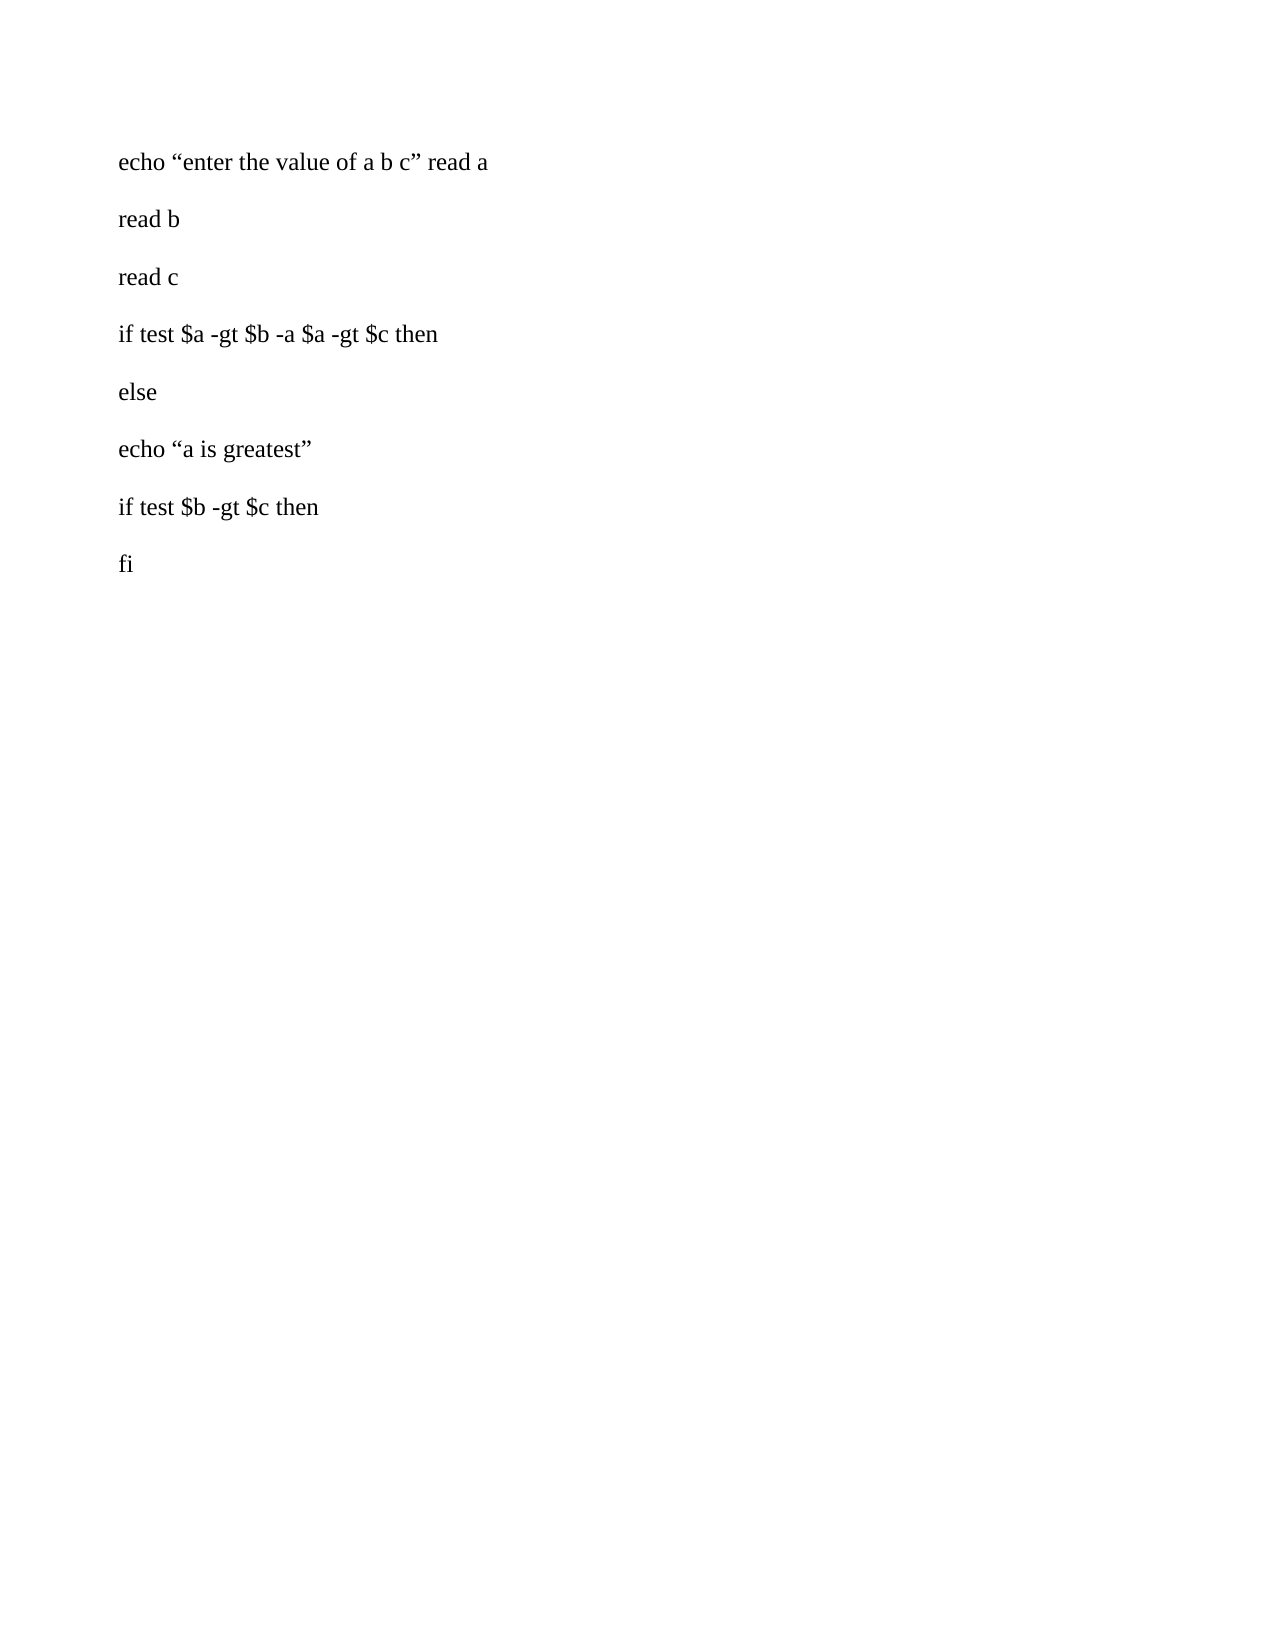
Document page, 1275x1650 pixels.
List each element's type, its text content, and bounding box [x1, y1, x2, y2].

text read c [118, 262, 1157, 291]
text echo “enter the value of a b c” read a [118, 147, 1157, 176]
text if test $a -gt $b -a $a -gt $c then [118, 319, 1157, 348]
text read b [118, 204, 1157, 233]
text echo “a is greatest” [118, 434, 1157, 463]
text if test $b -gt $c then [118, 492, 1157, 521]
text else [118, 377, 1157, 406]
text fi [118, 549, 1157, 578]
